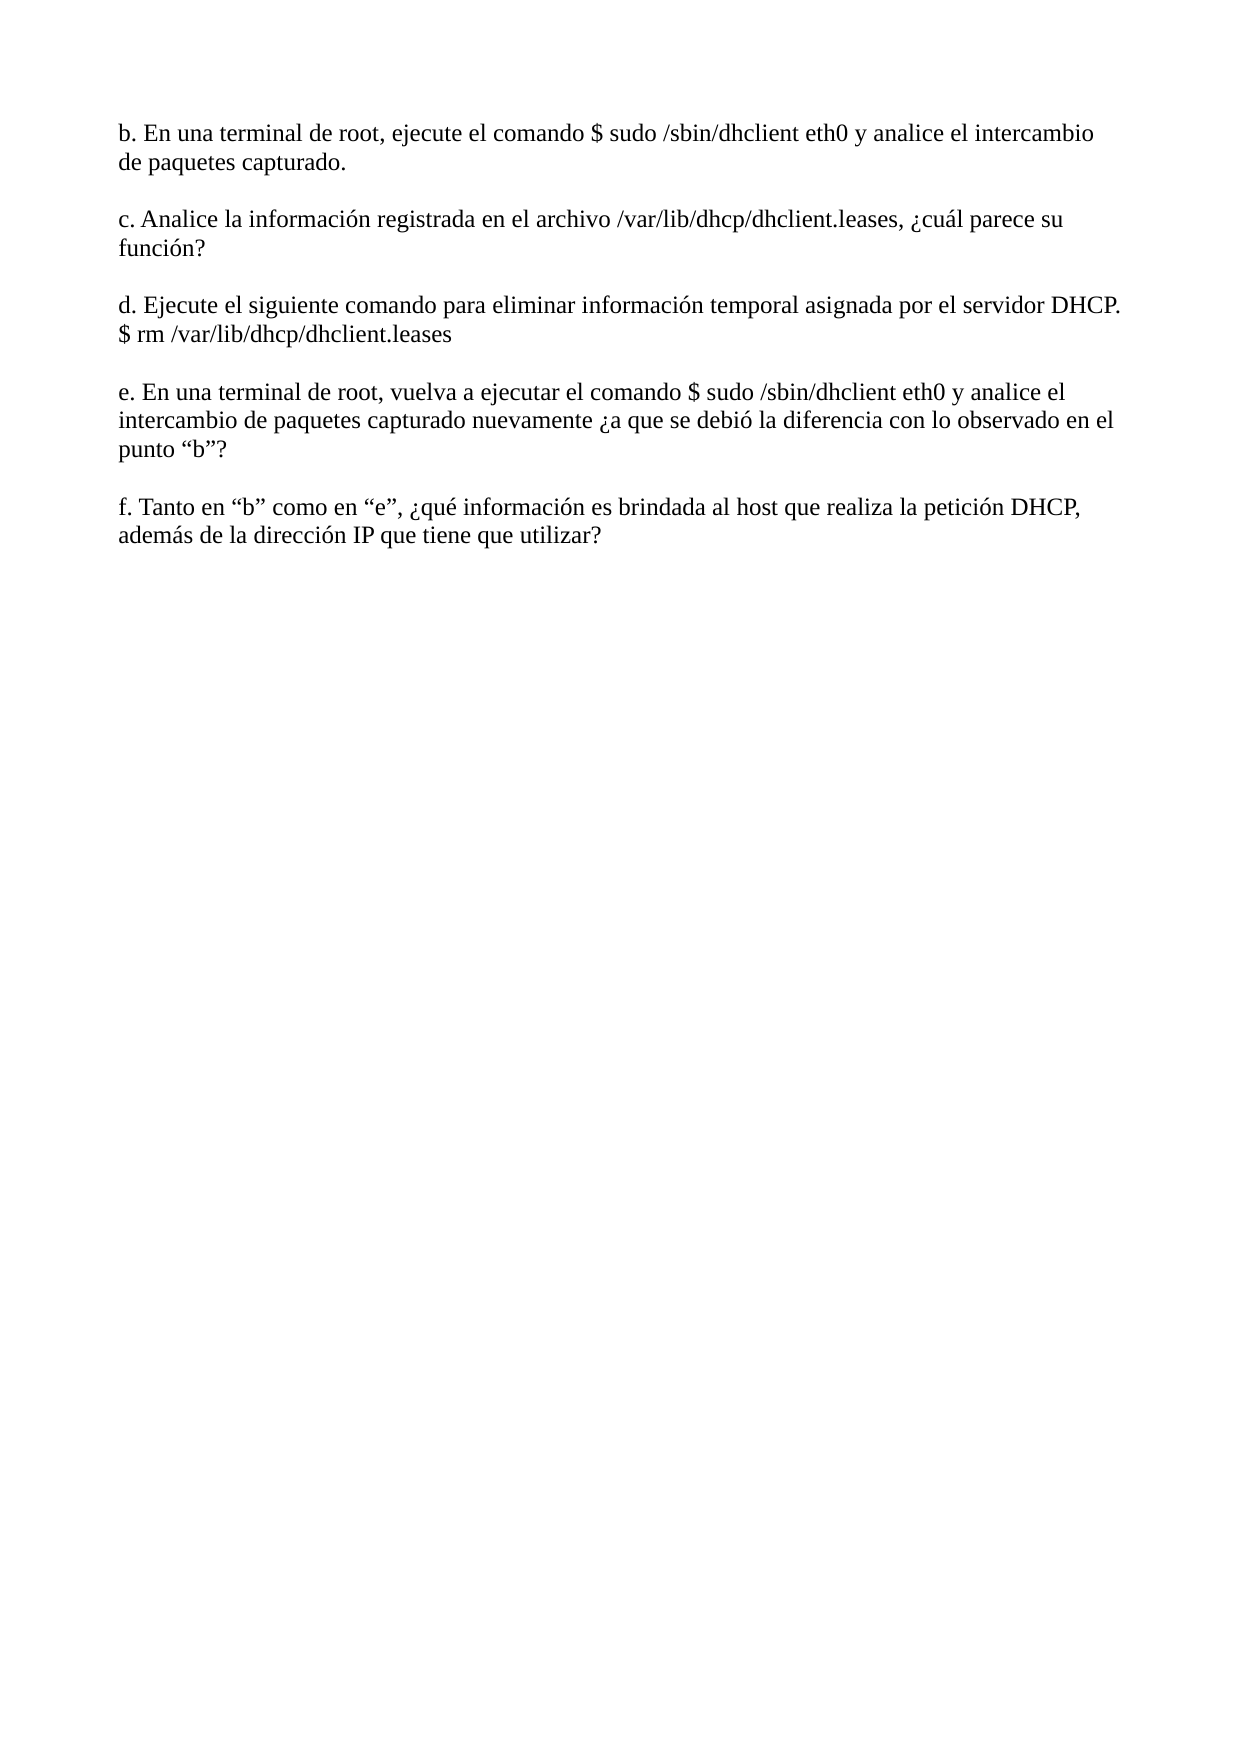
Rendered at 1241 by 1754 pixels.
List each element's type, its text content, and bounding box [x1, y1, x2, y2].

text f. Tanto en “b” como en “e”, ¿qué información es brindada al host que realiza la petición DHCP, además de la dirección IP que tiene que utilizar? [118, 492, 1122, 549]
text b. En una terminal de root, ejecute el comando $ sudo /sbin/dhclient eth0 y analice el intercambio de paquetes capturado. [118, 118, 1122, 176]
text c. Analice la información registrada en el archivo /var/lib/dhcp/dhclient.leases, ¿cuál parece su función? [118, 204, 1122, 262]
text e. En una terminal de root, vuelva a ejecutar el comando $ sudo /sbin/dhclient eth0 y analice el intercambio de paquetes capturado nuevamente ¿a que se debió la diferencia con lo observado en el punto “b”? [118, 377, 1122, 463]
text d. Ejecute el siguiente comando para eliminar información temporal asignada por el servidor DHCP. $ rm /var/lib/dhcp/dhclient.leases [118, 291, 1122, 348]
